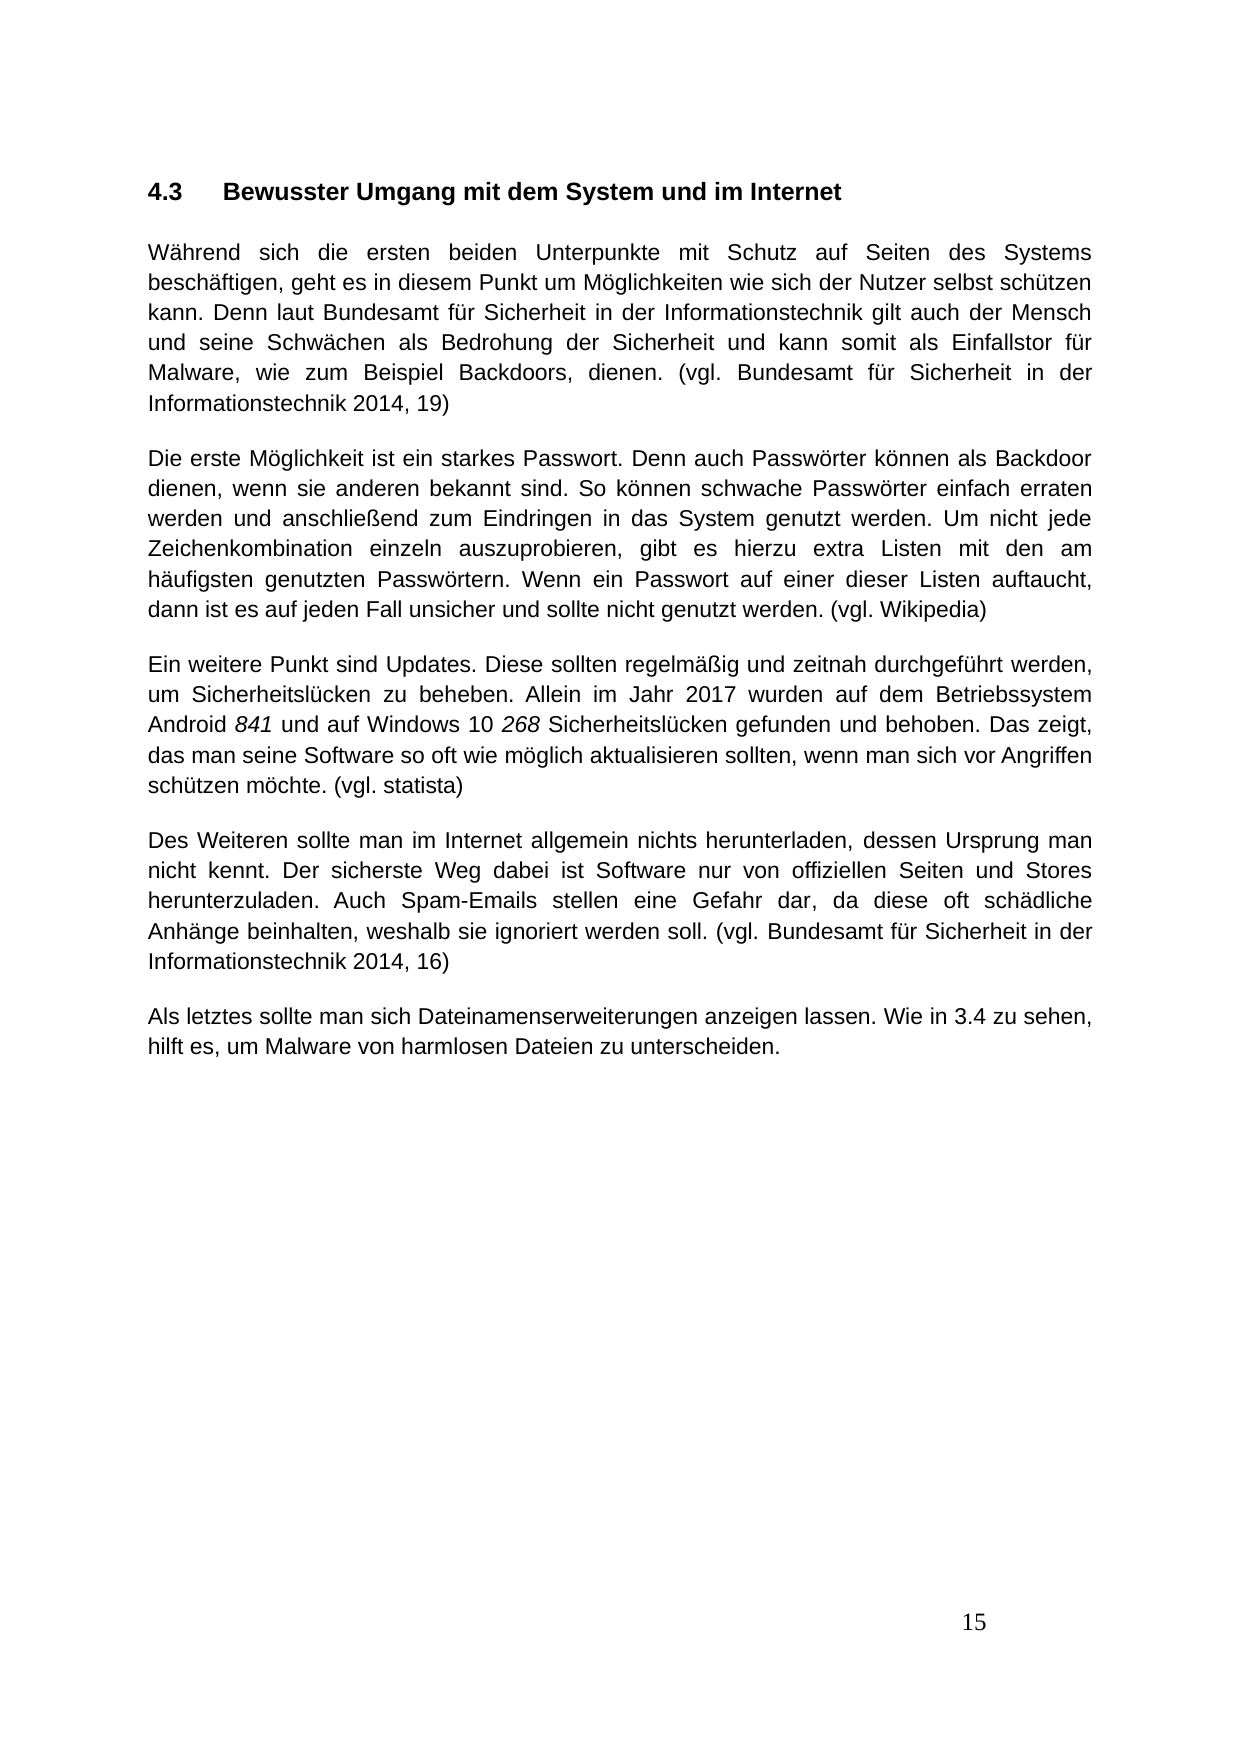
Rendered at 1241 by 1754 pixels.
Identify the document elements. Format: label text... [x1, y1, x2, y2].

text Die erste Möglichkeit ist ein starkes Passwort. Denn auch Passwörter können als Backdoor dienen, wenn sie anderen bekannt sind. So können schwache Passwörter einfach erraten werden und anschließend zum Eindringen in das System genutzt werden. Um nicht jede Zeichenkombination einzeln auszuprobieren, gibt es hierzu extra Listen mit den am häufigsten genutzten Passwörtern. Wenn ein Passwort auf einer dieser Listen auftaucht, dann ist es auf jeden Fall unsicher und sollte nicht genutzt werden. (vgl. Wikipedia) [148, 445, 1093, 622]
text Als letztes sollte man sich Dateinamenserweiterungen anzeigen lassen. Wie in 3.4 zu sehen, hilft es, um Malware von harmlosen Dateien zu unterscheiden. [148, 1003, 1093, 1059]
text Des Weiteren sollte man im Internet allgemein nichts herunterladen, dessen Ursprung man nicht kennt. Der sicherste Weg dabei ist Software nur von offiziellen Seiten und Stores herunterzuladen. Auch Spam-Emails stellen eine Gefahr dar, da diese oft schädliche Anhänge beinhalten, weshalb sie ignoriert werden soll. (vgl. Bundesamt für Sicherheit in der Informationstechnik 2014, 16) [148, 827, 1093, 974]
subtitle Bewusster Umgang mit dem System und im Internet [148, 177, 1093, 205]
text Während sich die ersten beiden Unterpunkte mit Schutz auf Seiten des Systems beschäftigen, geht es in diesem Punkt um Möglichkeiten wie sich der Nutzer selbst schützen kann. Denn laut Bundesamt für Sicherheit in der Informationstechnik gilt auch der Mensch und seine Schwächen als Bedrohung der Sicherheit und kann somit als Einfallstor für Malware, wie zum Beispiel Backdoors, dienen. (vgl. Bundesamt für Sicherheit in der Informationstechnik 2014, 19) [148, 238, 1093, 416]
text Ein weitere Punkt sind Updates. Diese sollten regelmäßig und zeitnah durchgeführt werden, um Sicherheitslücken zu beheben. Allein im Jahr 2017 wurden auf dem Betriebssystem Android 841 und auf Windows 10 268 Sicherheitslücken gefunden und behoben. Das zeigt, das man seine Software so oft wie möglich aktualisieren sollten, wenn man sich vor Angriffen schützen möchte. (vgl. statista) [148, 651, 1093, 798]
